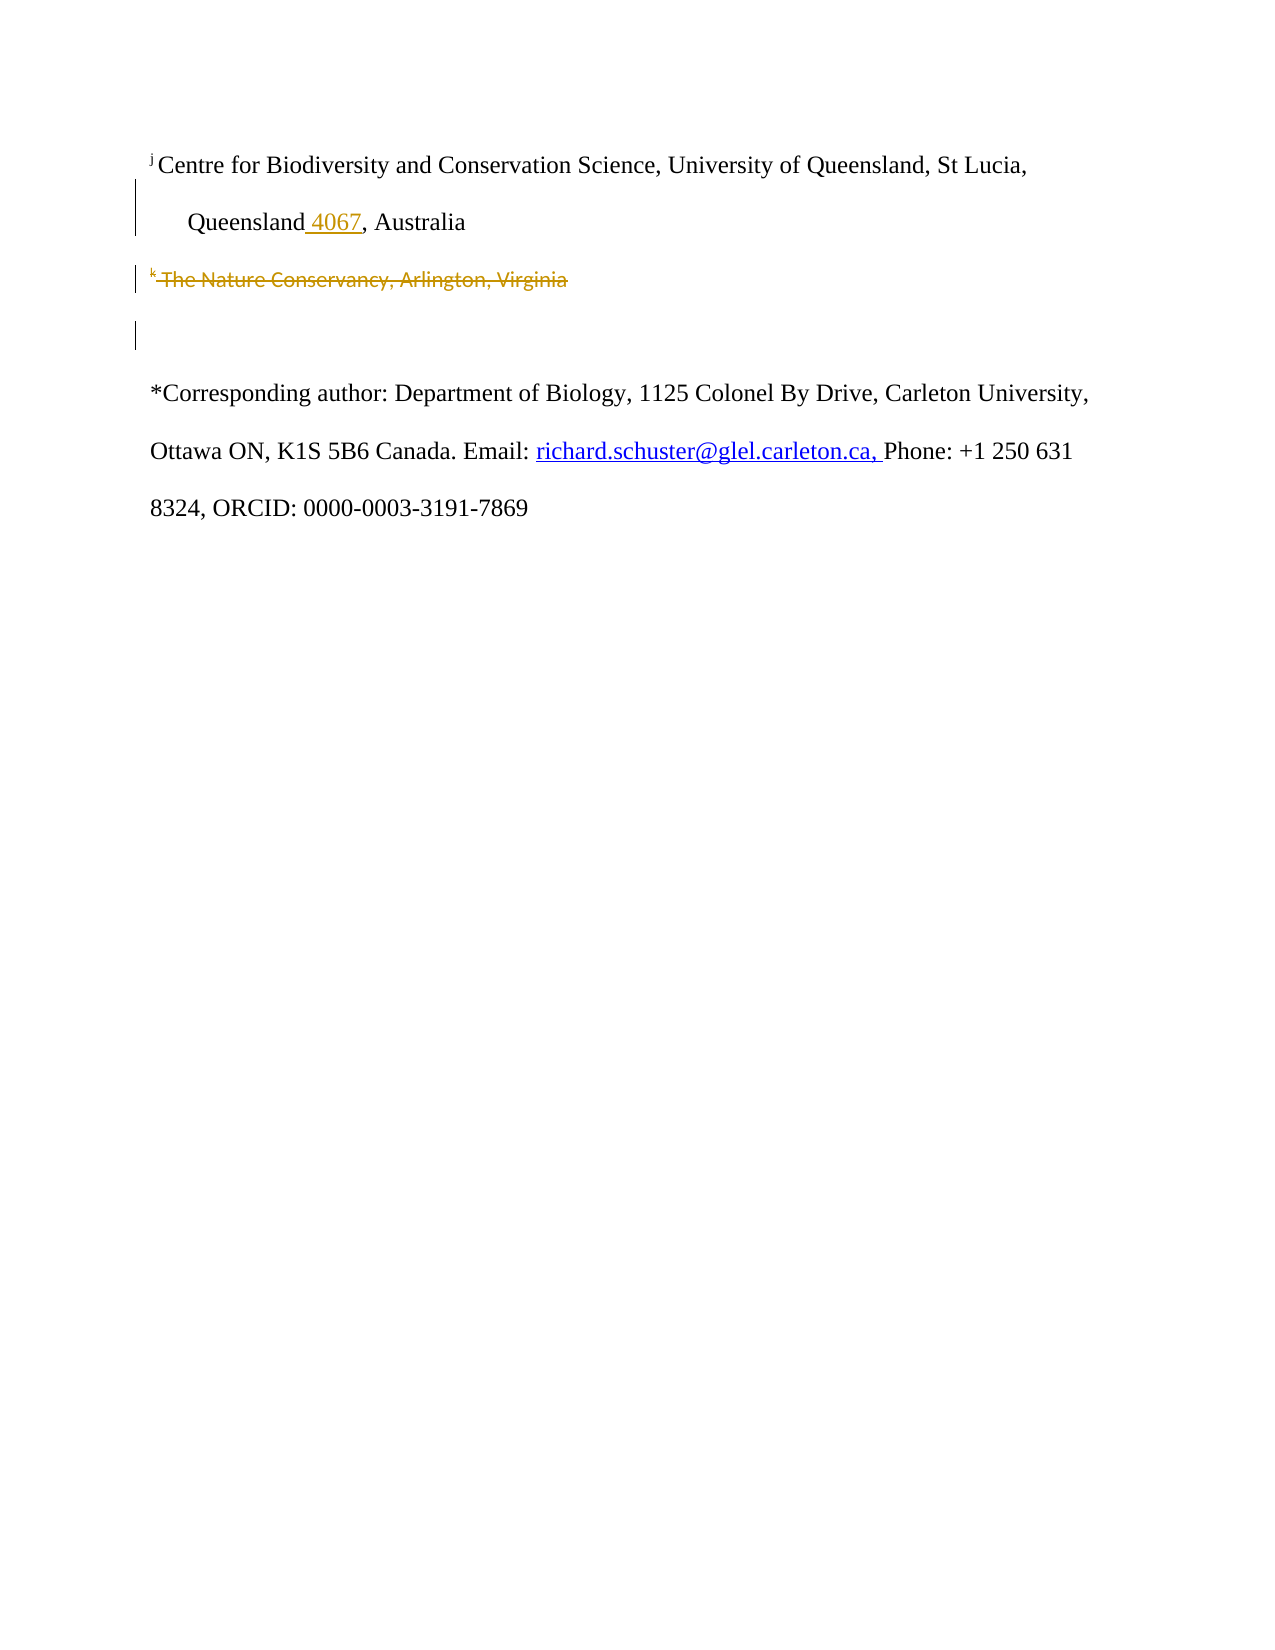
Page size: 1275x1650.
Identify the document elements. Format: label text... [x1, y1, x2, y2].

text j Centre for Biodiversity and Conservation Science, University of Queensland, St Lucia, Queensland 4067, Australia [150, 150, 1125, 236]
text *Corresponding author: Department of Biology, 1125 Colonel By Drive, Carleton University, Ottawa ON, K1S 5B6 Canada. Email: richard.schuster@glel.carleton.ca, Phone: +1 250 631 8324, ORCID: 0000-0003-3191-7869 [150, 378, 1125, 522]
